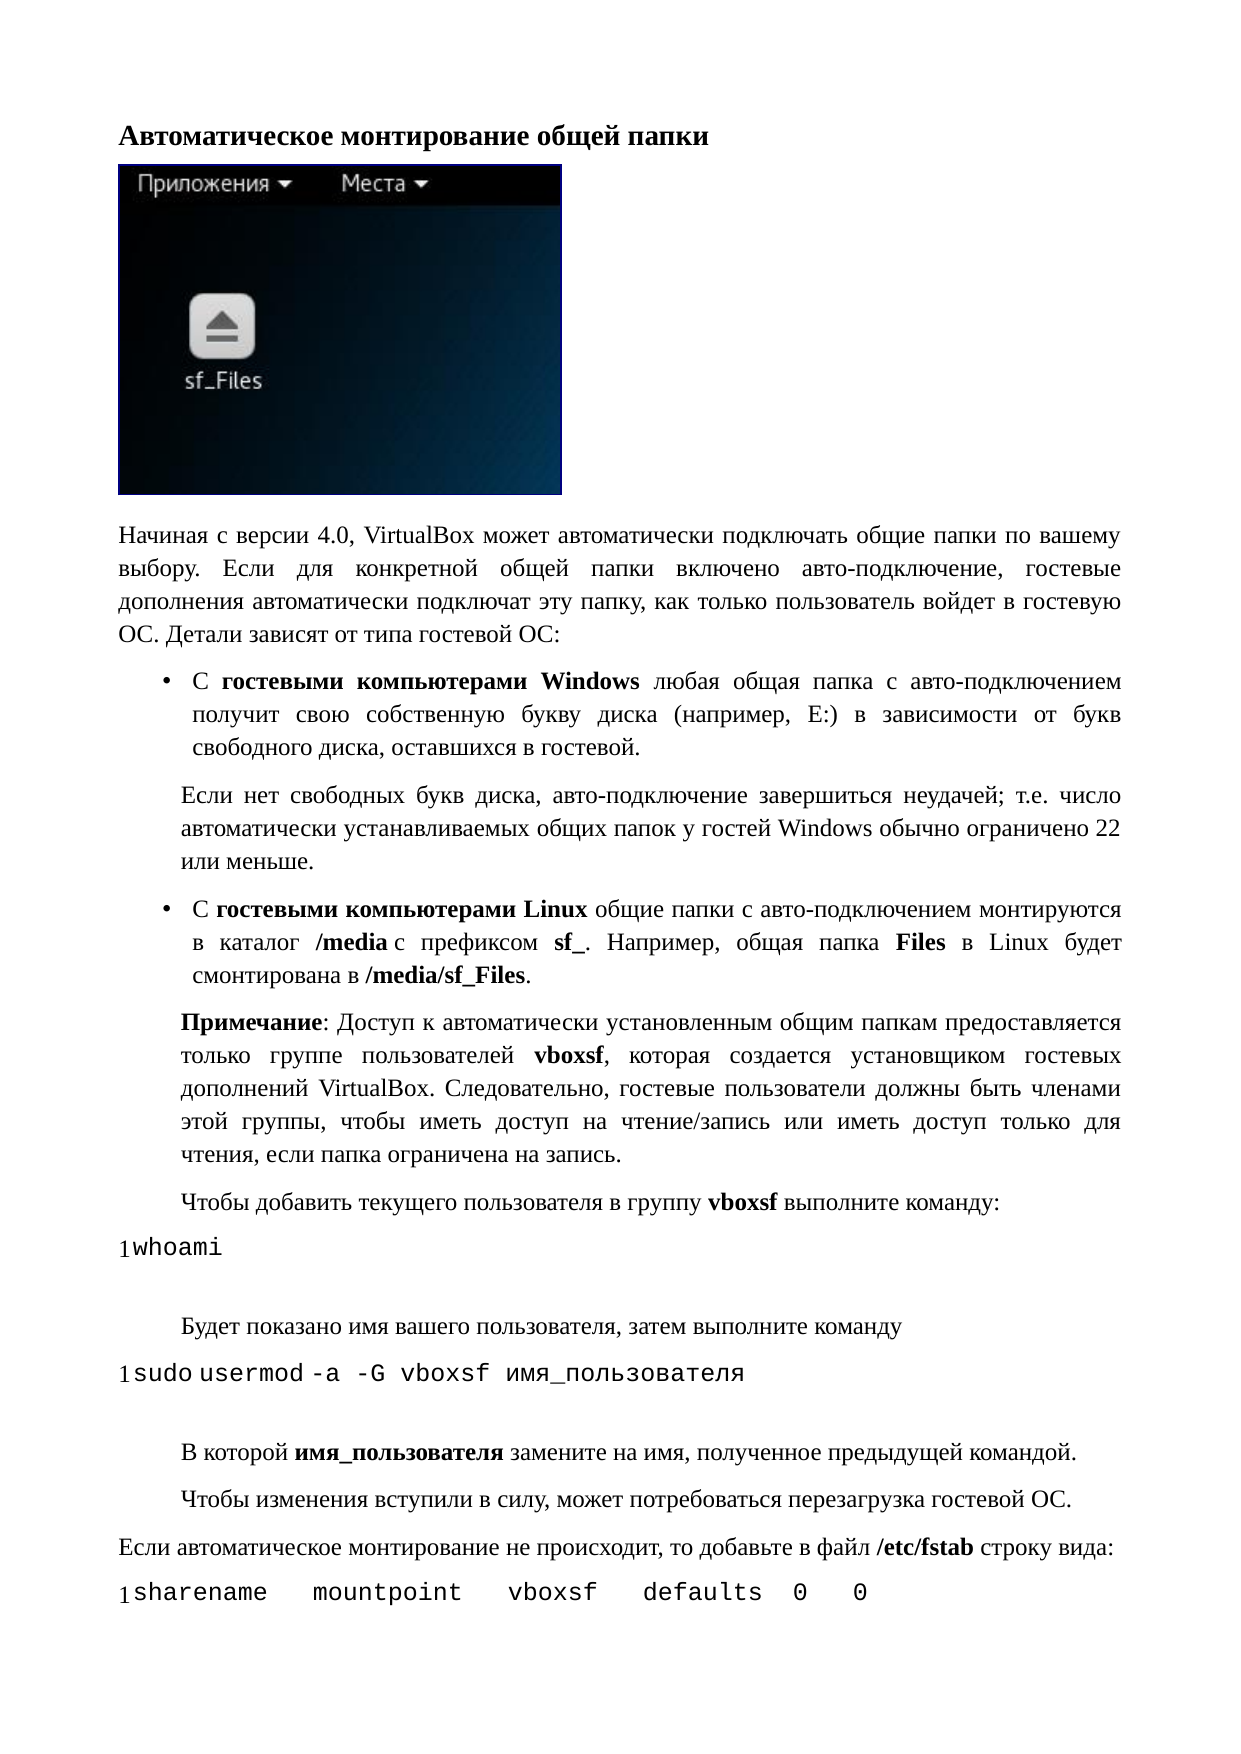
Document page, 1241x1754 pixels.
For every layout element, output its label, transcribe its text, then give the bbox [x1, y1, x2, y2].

table_header 1 [118, 1235, 133, 1263]
text В которой имя_пользователя замените на имя, полученное предыдущей командой. [181, 1437, 1122, 1466]
subtitle Автоматическое монтирование общей папки [118, 118, 1122, 152]
table_header sudo usermod -a -G vboxsf имя_пользователя [133, 1359, 754, 1389]
text Если автоматическое монтирование не происходит, то добавьте в файл /etc/fstab строку вида: [118, 1532, 1122, 1561]
text Примечание: Доступ к автоматически установленным общим папкам предоставляется только группе пользователей vboxsf, которая создается установщиком гостевых дополнений VirtualBox. Следовательно, гостевые пользователи должны быть членами этой группы, чтобы иметь доступ на чтение/запись или иметь доступ только для чтения, если папка ограничена на запись. [181, 1007, 1122, 1168]
text Чтобы изменения вступили в силу, может потребоваться перезагрузка гостевой ОС. [181, 1484, 1122, 1513]
picture [120, 166, 560, 494]
table_header 1 [118, 1580, 133, 1608]
table_header 1 [118, 1359, 133, 1389]
text Если нет свободных букв диска, авто-подключение завершиться неудачей; т.е. число автоматически устанавливаемых общих папок у гостей Windows обычно ограничено 22 или меньше. [181, 780, 1122, 875]
text Чтобы добавить текущего пользователя в группу vboxsf выполните команду: [181, 1187, 1122, 1216]
table_header whoami [133, 1235, 225, 1263]
table_header sharename mountpoint vboxsf defaults 0 0 [133, 1580, 879, 1608]
list С гостевыми компьютерами Windows любая общая папка с авто-подключением получит свою собственную букву диска (например, E:) в зависимости от букв свободного диска, оставшихся в гостевой. [162, 666, 1122, 761]
list С гостевыми компьютерами Linux общие папки с авто-подключением монтируются в каталог /media с префиксом sf_. Например, общая папка Files в Linux будет смонтирована в /media/sf_Files. [162, 894, 1122, 988]
text Будет показано имя вашего пользователя, затем выполните команду [181, 1311, 1122, 1340]
text Начиная с версии 4.0, VirtualBox может автоматически подключать общие папки по вашему выбору. Если для конкретной общей папки включено авто-подключение, гостевые дополнения автоматически подключат эту папку, как только пользователь войдет в гостевую ОС. Детали зависят от типа гостевой ОС: [118, 520, 1122, 647]
